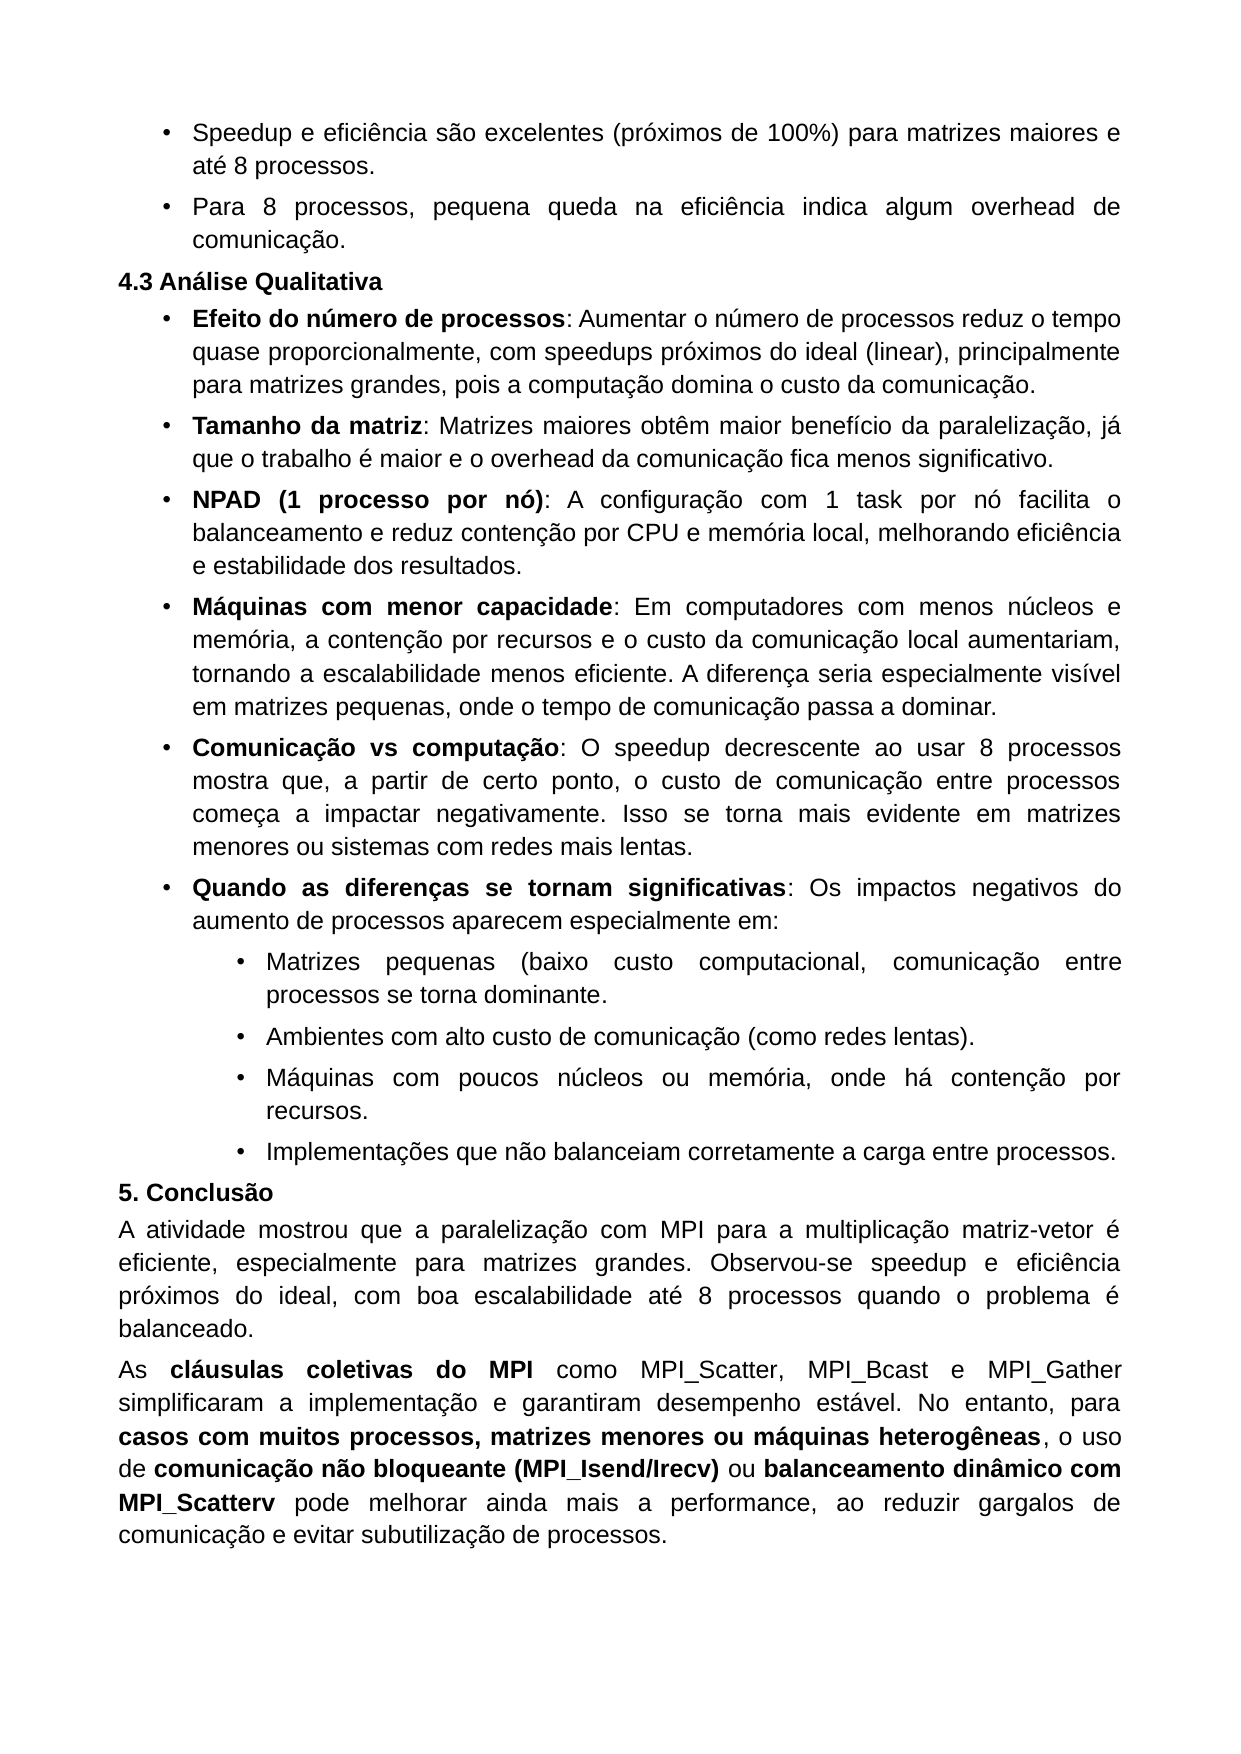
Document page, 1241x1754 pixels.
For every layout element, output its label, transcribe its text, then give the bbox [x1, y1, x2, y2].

list Comunicação vs computação: O speedup decrescente ao usar 8 processos mostra que, a partir de certo ponto, o custo de comunicação entre processos começa a impactar negativamente. Isso se torna mais evidente em matrizes menores ou sistemas com redes mais lentas. [162, 733, 1122, 861]
list Máquinas com menor capacidade: Em computadores com menos núcleos e memória, a contenção por recursos e o custo da comunicação local aumentariam, tornando a escalabilidade menos eficiente. A diferença seria especialmente visível em matrizes pequenas, onde o tempo de comunicação passa a dominar. [162, 592, 1122, 720]
list Máquinas com poucos núcleos ou memória, onde há contenção por recursos. [236, 1063, 1122, 1125]
list Tamanho da matriz: Matrizes maiores obtêm maior benefício da paralelização, já que o trabalho é maior e o overhead da comunicação fica menos significativo. [162, 411, 1122, 473]
list Quando as diferenças se tornam significativas: Os impactos negativos do aumento de processos aparecem especialmente em: [162, 873, 1122, 935]
list Para 8 processos, pequena queda na eficiência indica algum overhead de comunicação. [162, 192, 1122, 254]
list Ambientes com alto custo de comunicação (como redes lentas). [236, 1022, 1122, 1050]
list Matrizes pequenas (baixo custo computacional, comunicação entre processos se torna dominante. [236, 947, 1122, 1009]
subtitle 5. Conclusão [118, 1178, 1122, 1207]
subtitle 4.3 Análise Qualitativa [118, 267, 1122, 295]
list NPAD (1 processo por nó): A configuração com 1 task por nó facilita o balanceamento e reduz contenção por CPU e memória local, melhorando eficiência e estabilidade dos resultados. [162, 485, 1122, 580]
list Implementações que não balanceiam corretamente a carga entre processos. [236, 1137, 1122, 1166]
list Speedup e eficiência são excelentes (próximos de 100%) para matrizes maiores e até 8 processos. [162, 118, 1122, 180]
text A atividade mostrou que a paralelização com MPI para a multiplicação matriz-vetor é eficiente, especialmente para matrizes grandes. Observou-se speedup e eficiência próximos do ideal, com boa escalabilidade até 8 processos quando o problema é balanceado. [118, 1215, 1122, 1343]
text As cláusulas coletivas do MPI como MPI_Scatter, MPI_Bcast e MPI_Gather simplificaram a implementação e garantiram desempenho estável. No entanto, para casos com muitos processos, matrizes menores ou máquinas heterogêneas, o uso de comunicação não bloqueante (MPI_Isend/Irecv) ou balanceamento dinâmico com MPI_Scatterv pode melhorar ainda mais a performance, ao reduzir gargalos de comunicação e evitar subutilização de processos. [118, 1355, 1122, 1549]
list Efeito do número de processos: Aumentar o número de processos reduz o tempo quase proporcionalmente, com speedups próximos do ideal (linear), principalmente para matrizes grandes, pois a computação domina o custo da comunicação. [162, 303, 1122, 398]
